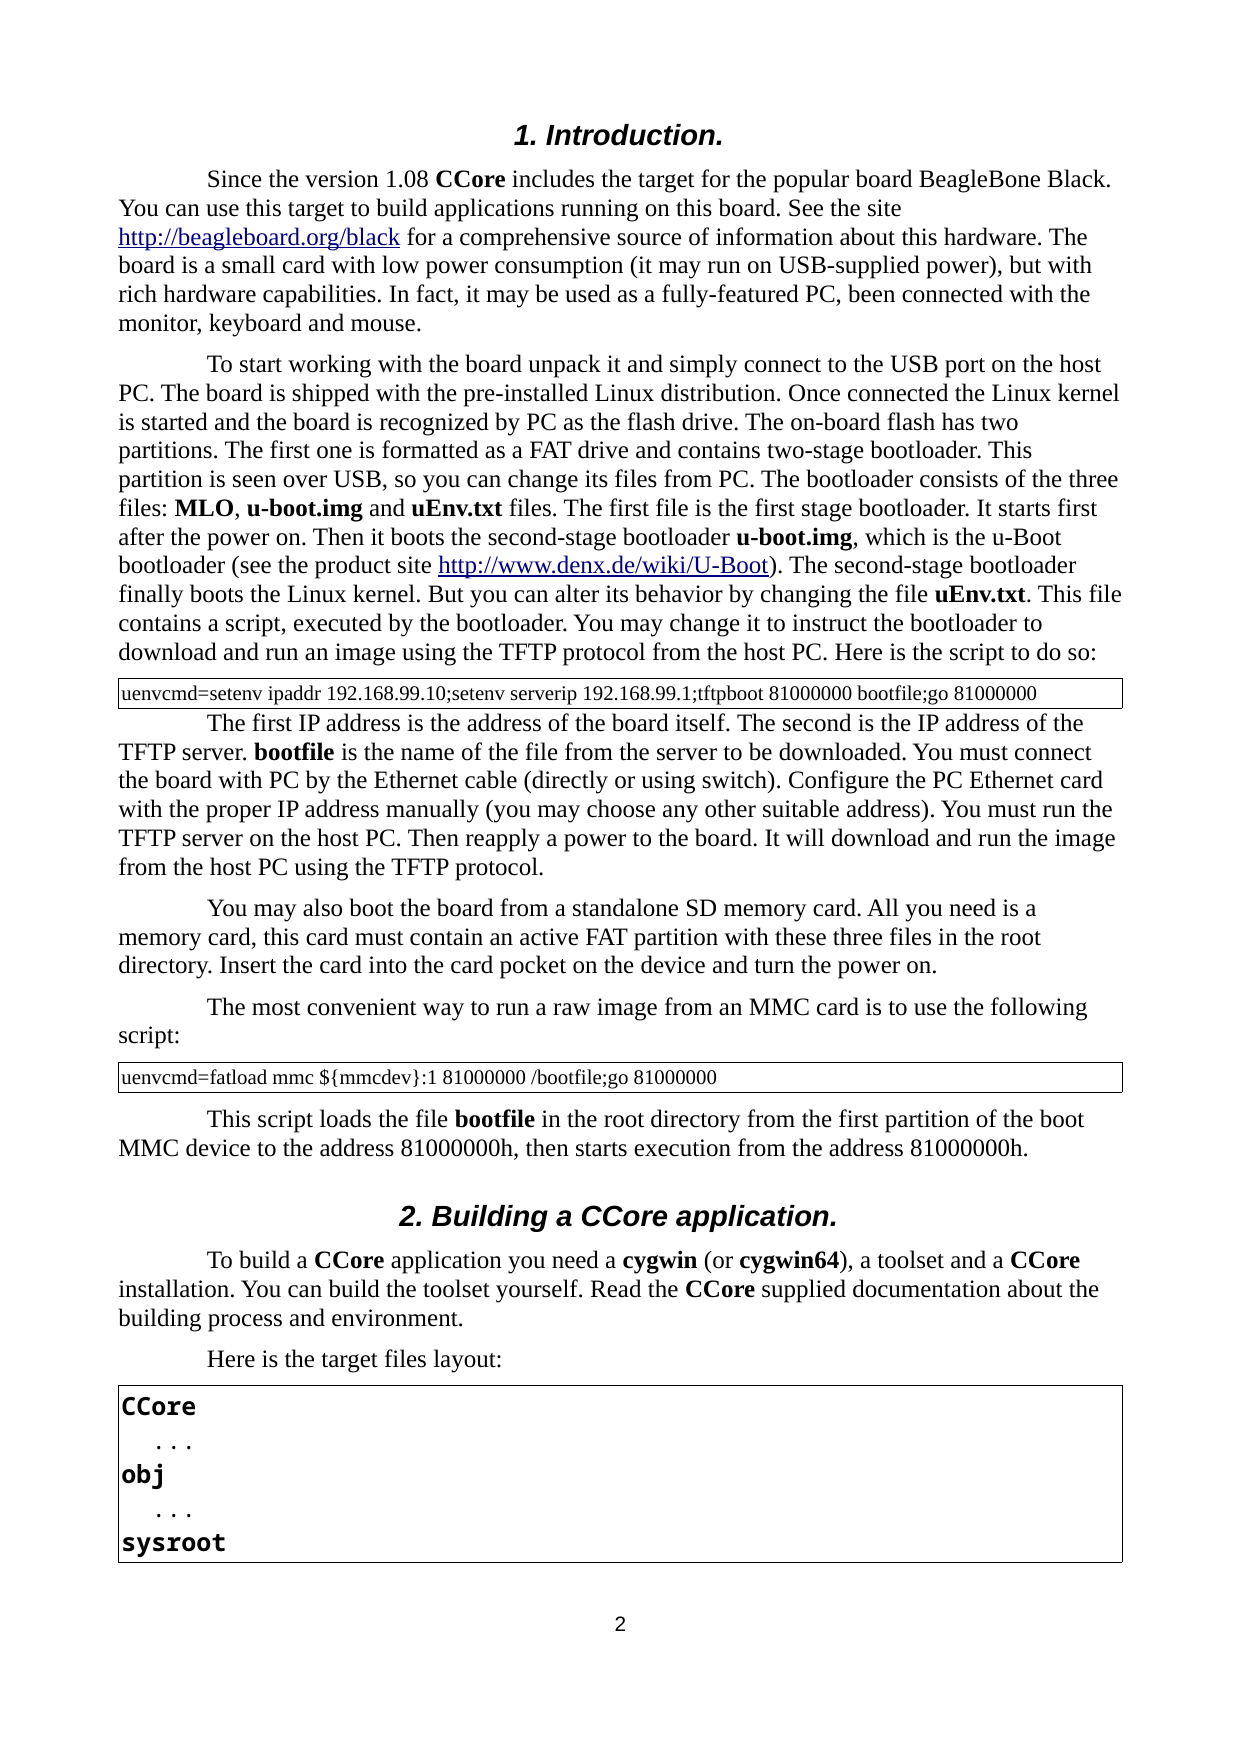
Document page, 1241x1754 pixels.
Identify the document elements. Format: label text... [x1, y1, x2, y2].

subtitle 1. Introduction. [118, 118, 1122, 152]
text CCore [119, 1386, 1122, 1419]
subtitle 2. Building a CCore application. [118, 1199, 1122, 1233]
text ... [119, 1488, 1122, 1522]
text To start working with the board unpack it and simply connect to the USB port on the host PC. The board is shipped with the pre-installed Linux distribution. Once connected the Linux kernel is started and the board is recognized by PC as the flash drive. The on-board flash has two partitions. The first one is formatted as a FAT drive and contains two-stage bootloader. This partition is seen over USB, so you can change its files from PC. The bootloader consists of the three files: MLO, u-boot.img and uEnv.txt files. The first file is the first stage bootloader. It starts first after the power on. Then it boots the second-stage bootloader u-boot.img, which is the u-Boot bootloader (see the product site http://www.denx.de/wiki/U-Boot). The second-stage bootloader finally boots the Linux kernel. But you can alter its behavior by changing the file uEnv.txt. This file contains a script, executed by the bootloader. You may change it to instruct the bootloader to download and run an image using the TFTP protocol from the host PC. Here is the script to do so: [118, 349, 1122, 665]
text uenvcmd=fatload mmc ${mmcdev}:1 81000000 /bootfile;go 81000000 [119, 1063, 1122, 1092]
text uenvcmd=setenv ipaddr 192.168.99.10;setenv serverip 192.168.99.1;tftpboot 81000000 bootfile;go 81000000 [119, 679, 1122, 708]
text You may also boot the board from a standalone SD memory card. All you need is a memory card, this card must contain an active FAT partition with these three files in the root directory. Insert the card into the card pocket on the device and turn the power on. [118, 893, 1122, 979]
text Since the version 1.08 CCore includes the target for the popular board BeagleBone Black. You can use this target to build applications running on this board. See the site http://beagleboard.org/black for a comprehensive source of information about this hardware. The board is a small card with low power consumption (it may run on USB-supplied power), but with rich hardware capabilities. In fact, it may be used as a fully-featured PC, been connected with the monitor, keyboard and mouse. [118, 164, 1122, 337]
text obj [119, 1453, 1122, 1488]
text The most convenient way to run a raw image from an MMC card is to use the following script: [118, 992, 1122, 1049]
text ... [119, 1419, 1122, 1453]
text To build a CCore application you need a cygwin (or cygwin64), a toolset and a CCore installation. You can build the toolset yourself. Read the CCore supplied documentation about the building process and environment. [118, 1245, 1122, 1332]
text This script loads the file bootfile in the root directory from the first partition of the boot MMC device to the address 81000000h, then starts execution from the address 81000000h. [118, 1104, 1122, 1162]
text Here is the target files layout: [118, 1344, 1122, 1373]
text The first IP address is the address of the board itself. The second is the IP address of the TFTP server. bootfile is the name of the file from the server to be downloaded. You must connect the board with PC by the Ethernet cable (directly or using switch). Configure the PC Ethernet card with the proper IP address manually (you may choose any other suitable address). You must run the TFTP server on the host PC. Then reapply a power to the board. It will download and run the image from the host PC using the TFTP protocol. [118, 709, 1122, 881]
text sysroot [119, 1522, 1122, 1562]
